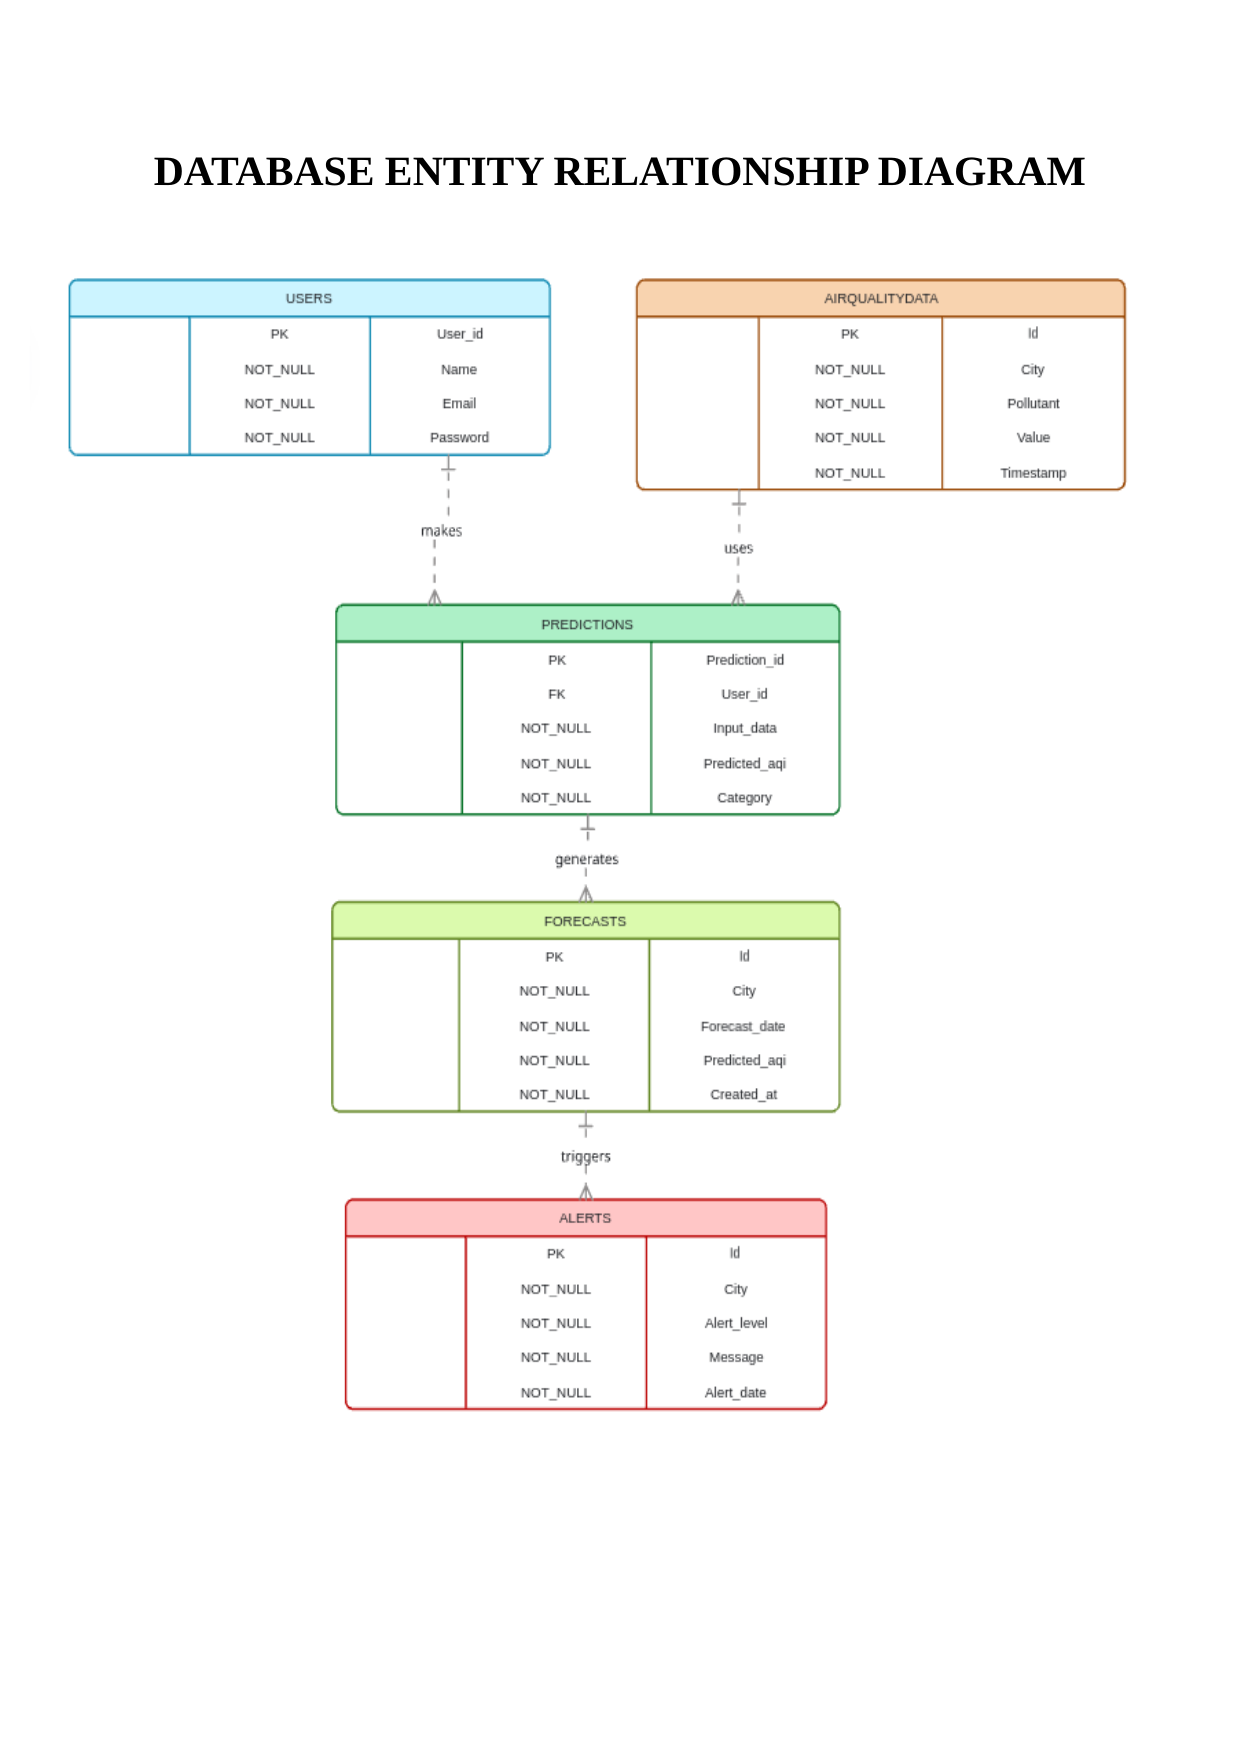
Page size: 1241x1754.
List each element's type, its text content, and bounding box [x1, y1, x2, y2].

picture [29, 223, 1211, 1458]
text DATABASE ENTITY RELATIONSHIP DIAGRAM [118, 147, 1122, 195]
